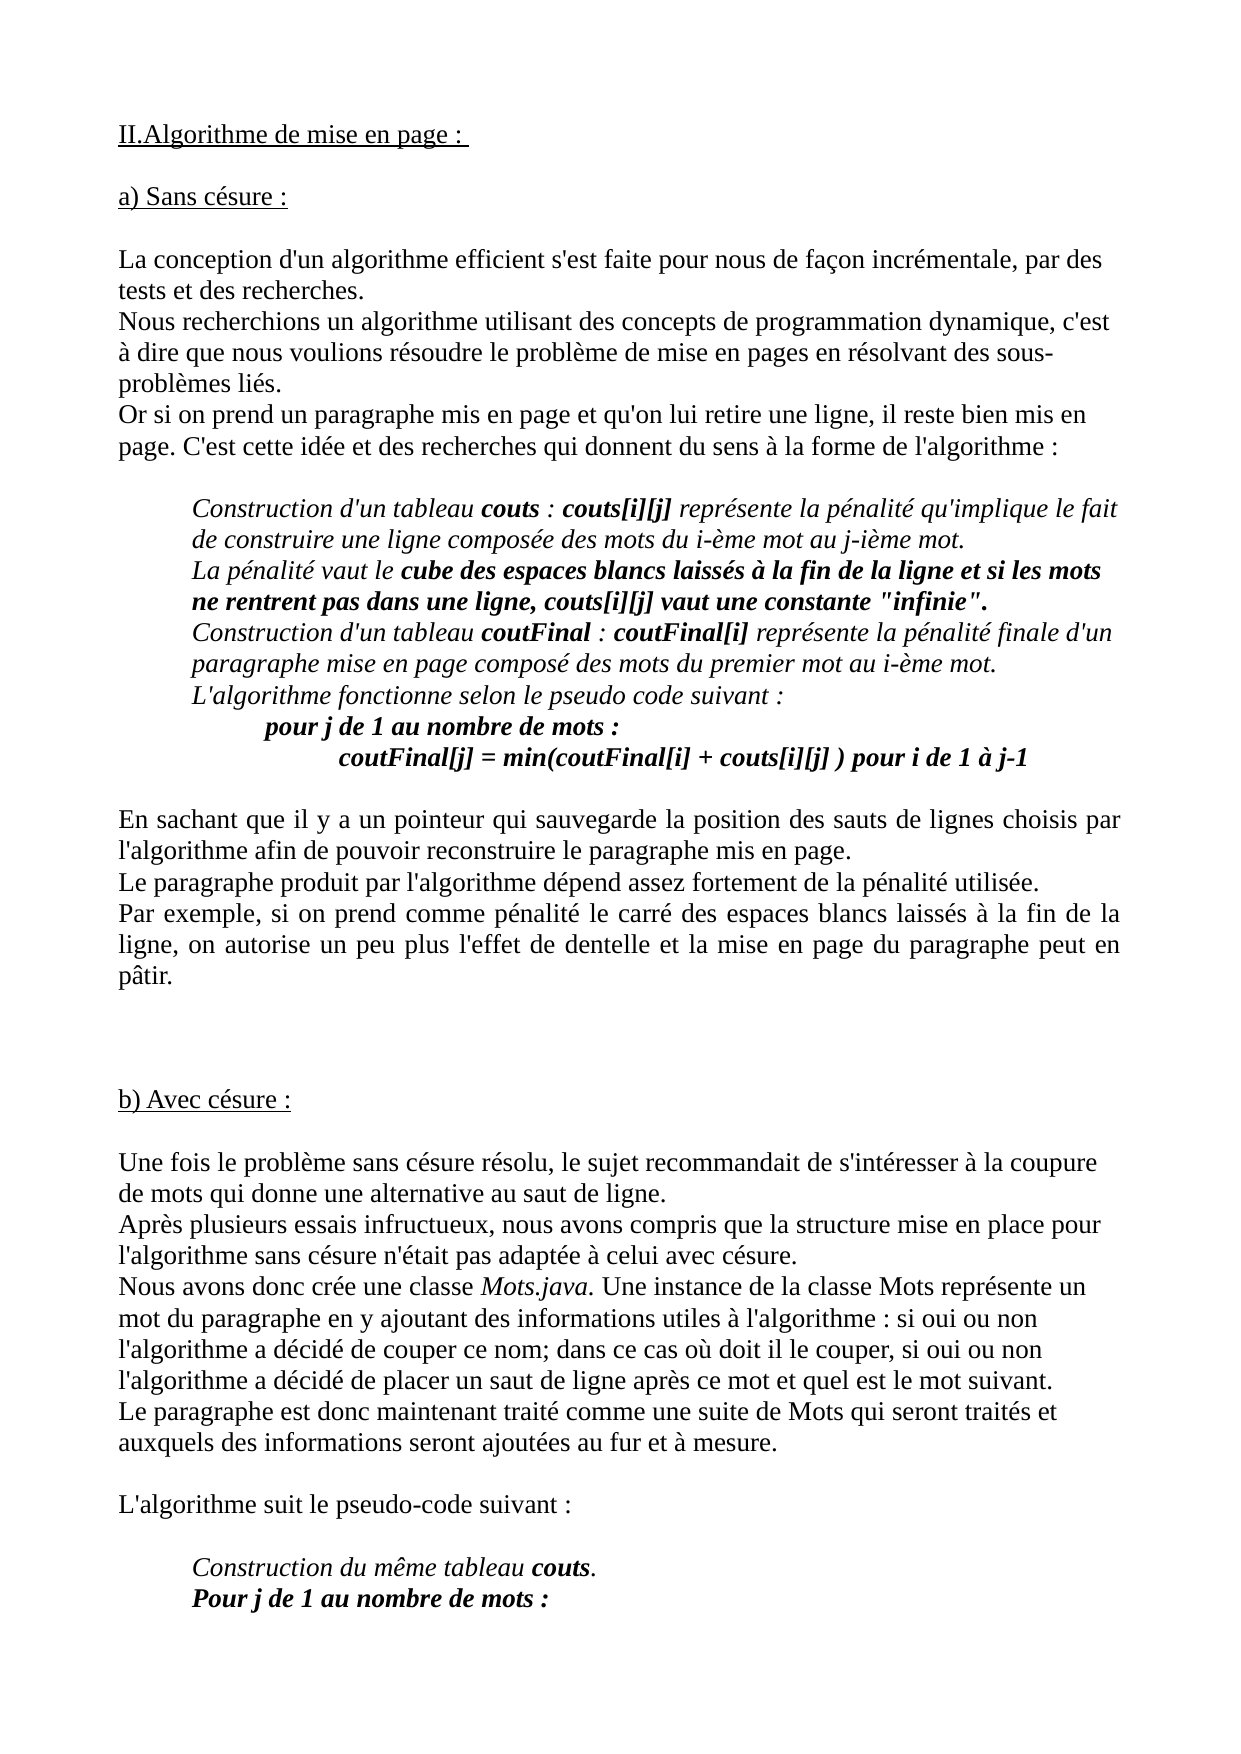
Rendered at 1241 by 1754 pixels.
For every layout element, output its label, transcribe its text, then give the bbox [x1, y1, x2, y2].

text Nous avons donc crée une classe Mots.java. Une instance de la classe Mots représente un mot du paragraphe en y ajoutant des informations utiles à l'algorithme : si oui ou non l'algorithme a décidé de couper ce nom; dans ce cas où doit il le couper, si oui ou non l'algorithme a décidé de placer un saut de ligne après ce mot et quel est le mot suivant. [118, 1271, 1122, 1395]
text Or si on prend un paragraphe mis en page et qu'on lui retire une ligne, il reste bien mis en page. C'est cette idée et des recherches qui donnent du sens à la forme de l'algorithme : [118, 398, 1122, 461]
text pour j de 1 au nombre de mots : [192, 710, 1122, 741]
text Pour j de 1 au nombre de mots : [192, 1582, 1122, 1613]
text Nous recherchions un algorithme utilisant des concepts de programmation dynamique, c'est à dire que nous voulions résoudre le problème de mise en pages en résolvant des sous-problèmes liés. [118, 305, 1122, 398]
text a) Sans césure : [118, 180, 1122, 212]
text coutFinal[j] = min(coutFinal[i] + couts[i][j] ) pour i de 1 à j-1 [192, 741, 1122, 772]
text Le paragraphe produit par l'algorithme dépend assez fortement de la pénalité utilisée. [118, 866, 1122, 897]
text En sachant que il y a un pointeur qui sauvegarde la position des sauts de lignes choisis par l'algorithme afin de pouvoir reconstruire le paragraphe mis en page. [118, 803, 1122, 866]
text Après plusieurs essais infructueux, nous avons compris que la structure mise en place pour l'algorithme sans césure n'était pas adaptée à celui avec césure. [118, 1208, 1122, 1271]
text Par exemple, si on prend comme pénalité le carré des espaces blancs laissés à la fin de la ligne, on autorise un peu plus l'effet de dentelle et la mise en page du paragraphe peut en pâtir. [118, 897, 1122, 990]
text L'algorithme fonctionne selon le pseudo code suivant : [192, 679, 1122, 710]
text La pénalité vaut le cube des espaces blancs laissés à la fin de la ligne et si les mots ne rentrent pas dans une ligne, couts[i][j] vaut une constante "infinie". [192, 554, 1122, 616]
text Construction du même tableau couts. [192, 1551, 1122, 1582]
text Construction d'un tableau coutFinal : coutFinal[i] représente la pénalité finale d'un paragraphe mise en page composé des mots du premier mot au i-ème mot. [192, 616, 1122, 679]
text Une fois le problème sans césure résolu, le sujet recommandait de s'intéresser à la coupure de mots qui donne une alternative au saut de ligne. [118, 1146, 1122, 1208]
text II.Algorithme de mise en page : [118, 118, 1122, 149]
text L'algorithme suit le pseudo-code suivant : [118, 1488, 1122, 1520]
text b) Avec césure : [118, 1084, 1122, 1115]
text Le paragraphe est donc maintenant traité comme une suite de Mots qui seront traités et auxquels des informations seront ajoutées au fur et à mesure. [118, 1395, 1122, 1457]
text La conception d'un algorithme efficient s'est faite pour nous de façon incrémentale, par des tests et des recherches. [118, 243, 1122, 305]
text Construction d'un tableau couts : couts[i][j] représente la pénalité qu'implique le fait de construire une ligne composée des mots du i-ème mot au j-ième mot. [192, 492, 1122, 554]
